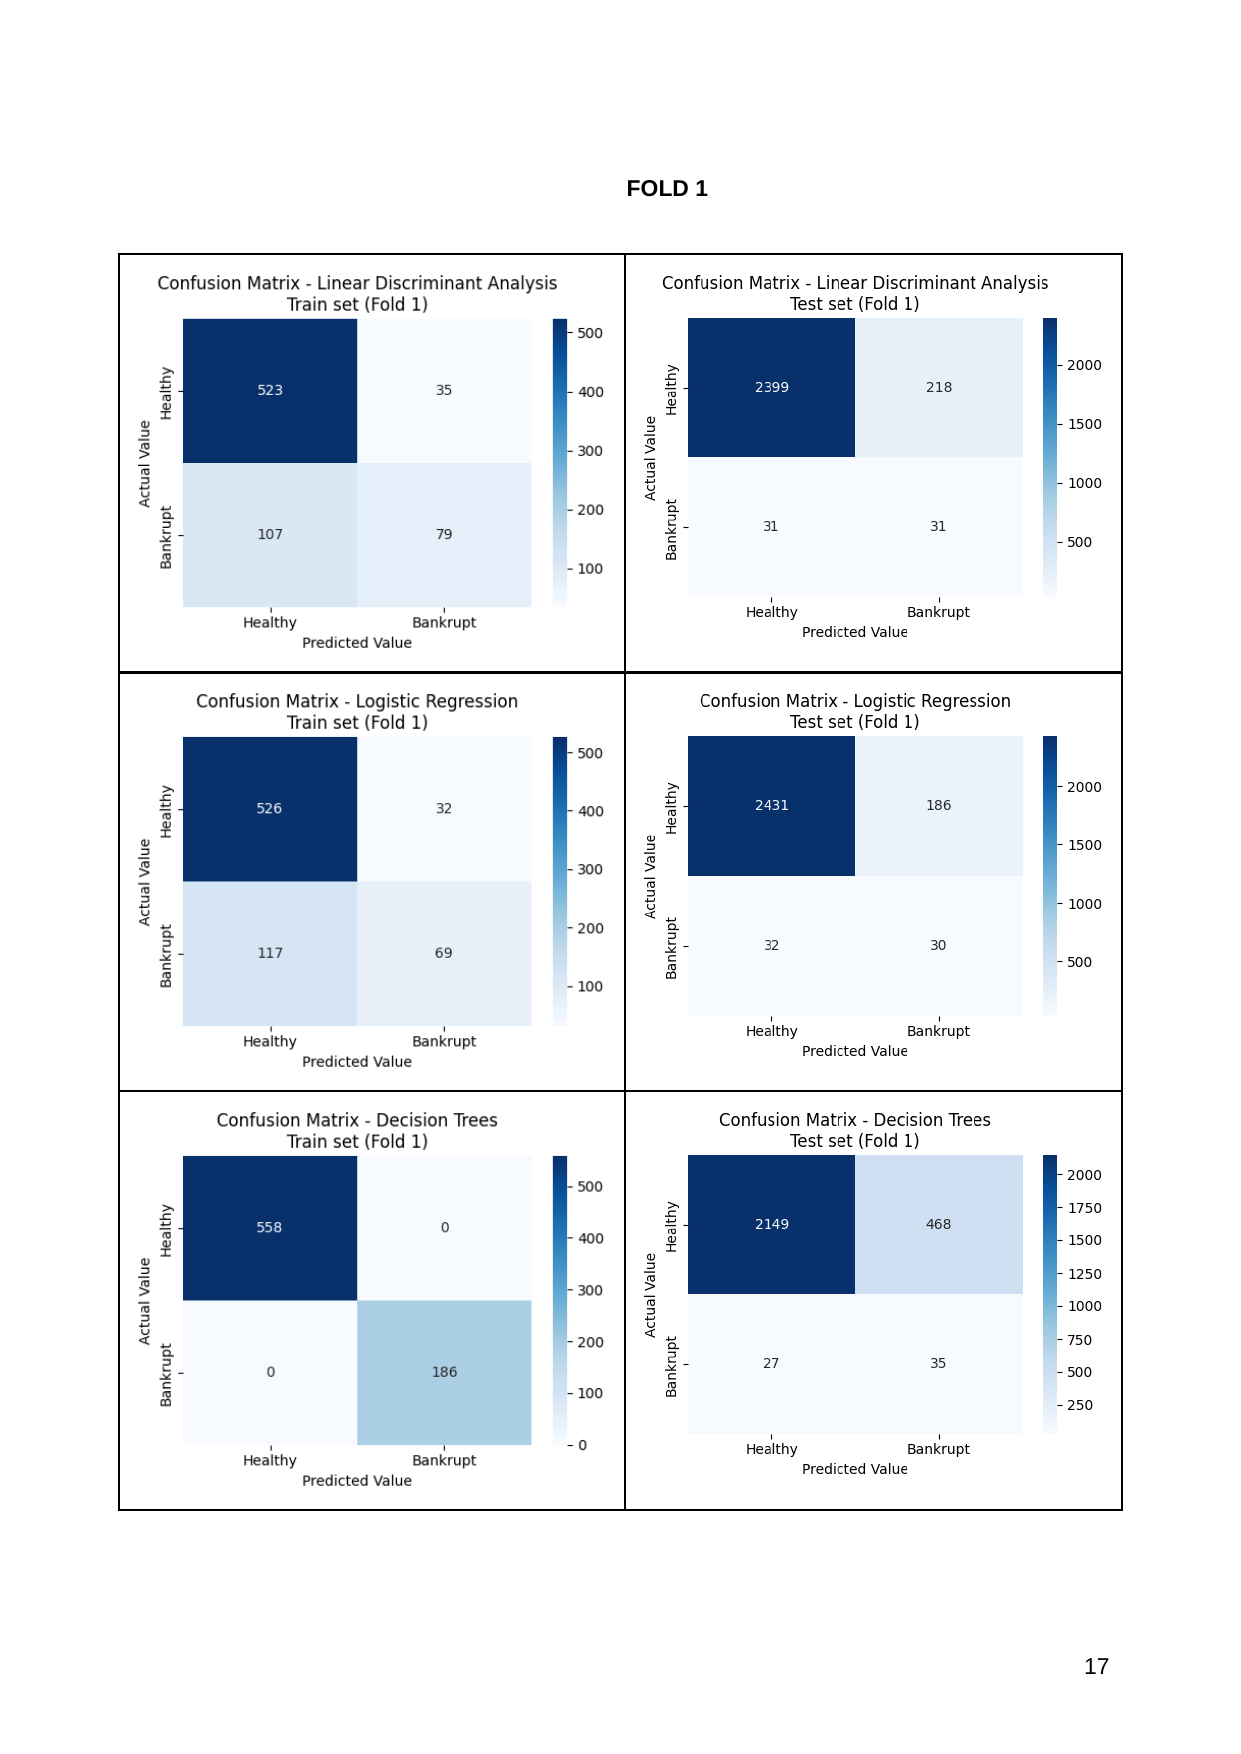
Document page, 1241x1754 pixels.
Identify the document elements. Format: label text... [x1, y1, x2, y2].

text FOLD 1 [225, 175, 1109, 228]
table_header [626, 255, 1121, 671]
picture [635, 1102, 1111, 1486]
table_header [120, 255, 624, 671]
picture [129, 265, 614, 661]
picture [635, 265, 1111, 649]
picture [129, 1102, 614, 1499]
table_cell [626, 1092, 1121, 1509]
table_cell [120, 674, 624, 1090]
picture [635, 683, 1111, 1068]
table_cell [626, 674, 1121, 1090]
table_cell [120, 1092, 624, 1509]
picture [129, 683, 614, 1080]
